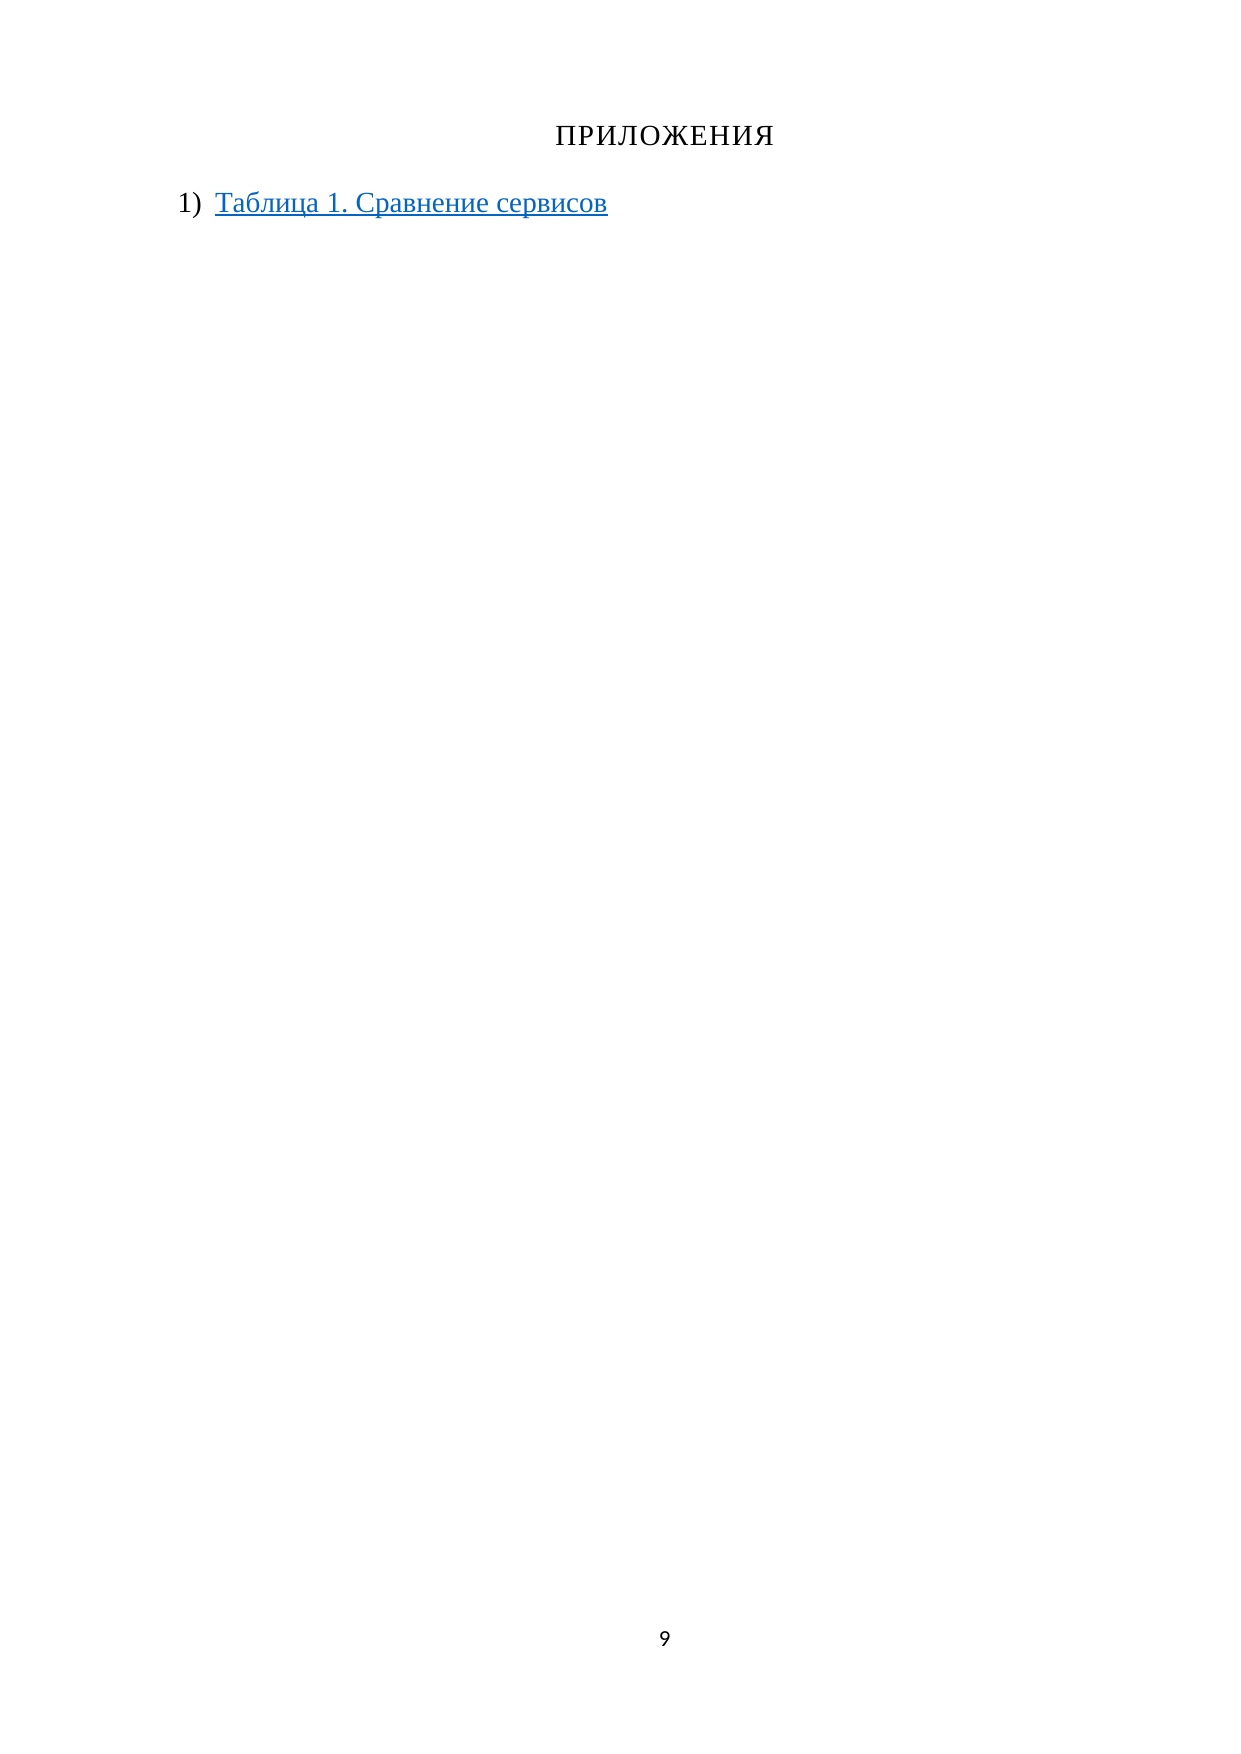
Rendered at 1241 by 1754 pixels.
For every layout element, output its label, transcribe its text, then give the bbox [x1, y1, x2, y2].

subtitle Приложения [177, 118, 1152, 152]
list Таблица 1. Сравнение сервисов [177, 185, 1152, 219]
